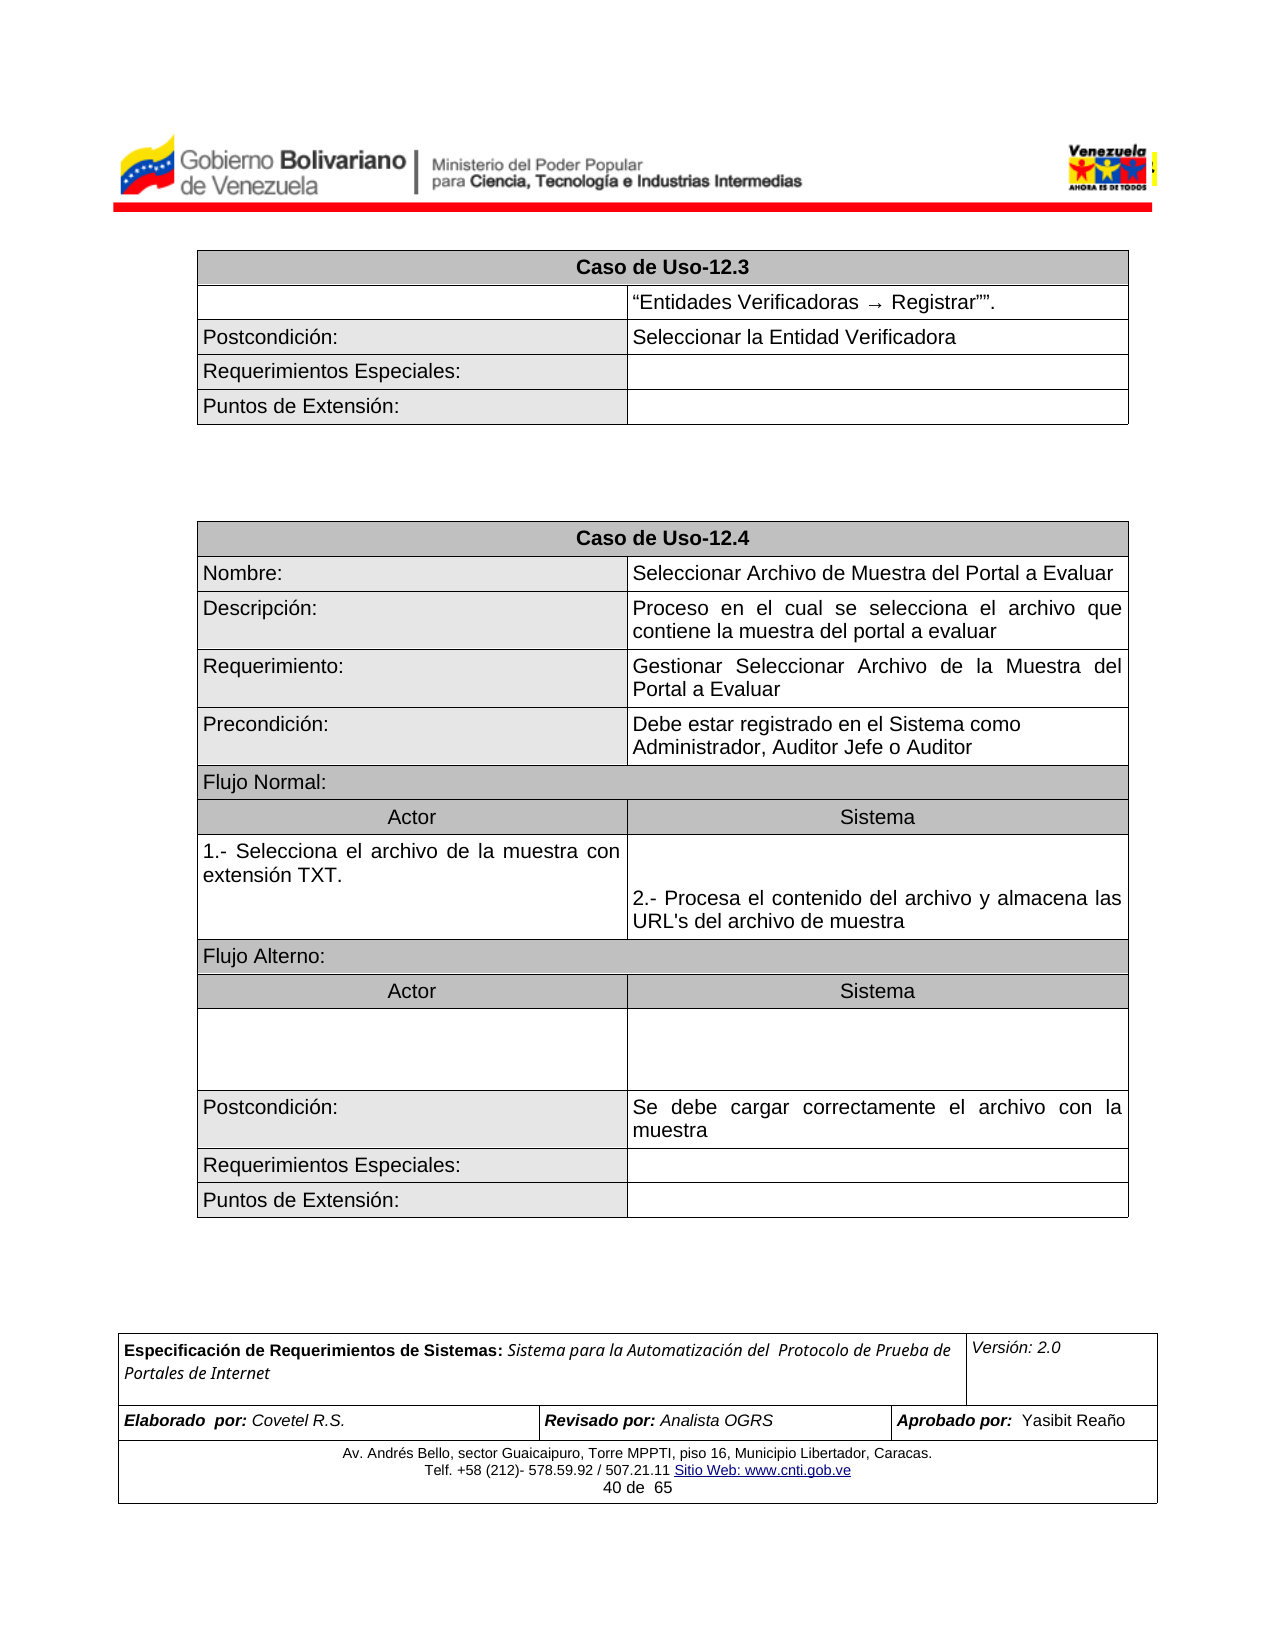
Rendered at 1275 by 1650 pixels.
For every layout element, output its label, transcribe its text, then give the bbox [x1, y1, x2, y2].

table_cell Sistema [628, 800, 1128, 834]
table_cell Puntos de Extensión: [198, 1183, 627, 1217]
table_cell Precondición: [198, 708, 627, 764]
table_cell “Entidades Verificadoras → Registrar””. [628, 286, 1128, 319]
table_cell Proceso en el cual se selecciona el archivo que contiene la muestra del portal a evaluar [628, 592, 1128, 648]
table_cell Puntos de Extensión: [198, 390, 627, 424]
table_cell Requerimiento: [198, 650, 627, 707]
table_cell Flujo Alterno: [198, 940, 1128, 973]
table_cell Requerimientos Especiales: [198, 355, 627, 389]
table_cell Nombre: [198, 557, 627, 591]
table_header Caso de Uso-12.3 [198, 251, 1128, 284]
table_cell Seleccionar Archivo de Muestra del Portal a Evaluar [628, 557, 1128, 591]
table_cell [198, 286, 627, 319]
table_cell [628, 1009, 1128, 1089]
table_header Caso de Uso-12.4 [198, 522, 1128, 556]
table_cell Gestionar Seleccionar Archivo de la Muestra del Portal a Evaluar [628, 650, 1128, 707]
table_cell Flujo Normal: [198, 766, 1128, 799]
table_cell [628, 355, 1128, 389]
table_cell [198, 1009, 627, 1089]
table_cell [628, 390, 1128, 424]
table_cell Requerimientos Especiales: [198, 1149, 627, 1182]
table_cell Actor [198, 975, 627, 1008]
table_cell Actor [198, 800, 627, 834]
table_cell Sistema [628, 975, 1128, 1008]
table_cell Descripción: [198, 592, 627, 648]
table_cell 1.- Selecciona el archivo de la muestra con extensión TXT. [198, 835, 627, 939]
table_cell Se debe cargar correctamente el archivo con la muestra [628, 1091, 1128, 1147]
table_cell Postcondición: [198, 320, 627, 354]
table_cell Postcondición: [198, 1091, 627, 1147]
table_cell 2.- Procesa el contenido del archivo y almacena las URL's del archivo de muestra [628, 835, 1128, 939]
table_cell Debe estar registrado en el Sistema como Administrador, Auditor Jefe o Auditor [628, 708, 1128, 764]
table_cell Seleccionar la Entidad Verificadora [628, 320, 1128, 354]
table_cell [628, 1183, 1128, 1217]
picture [113, 126, 1153, 212]
table_cell [628, 1149, 1128, 1182]
